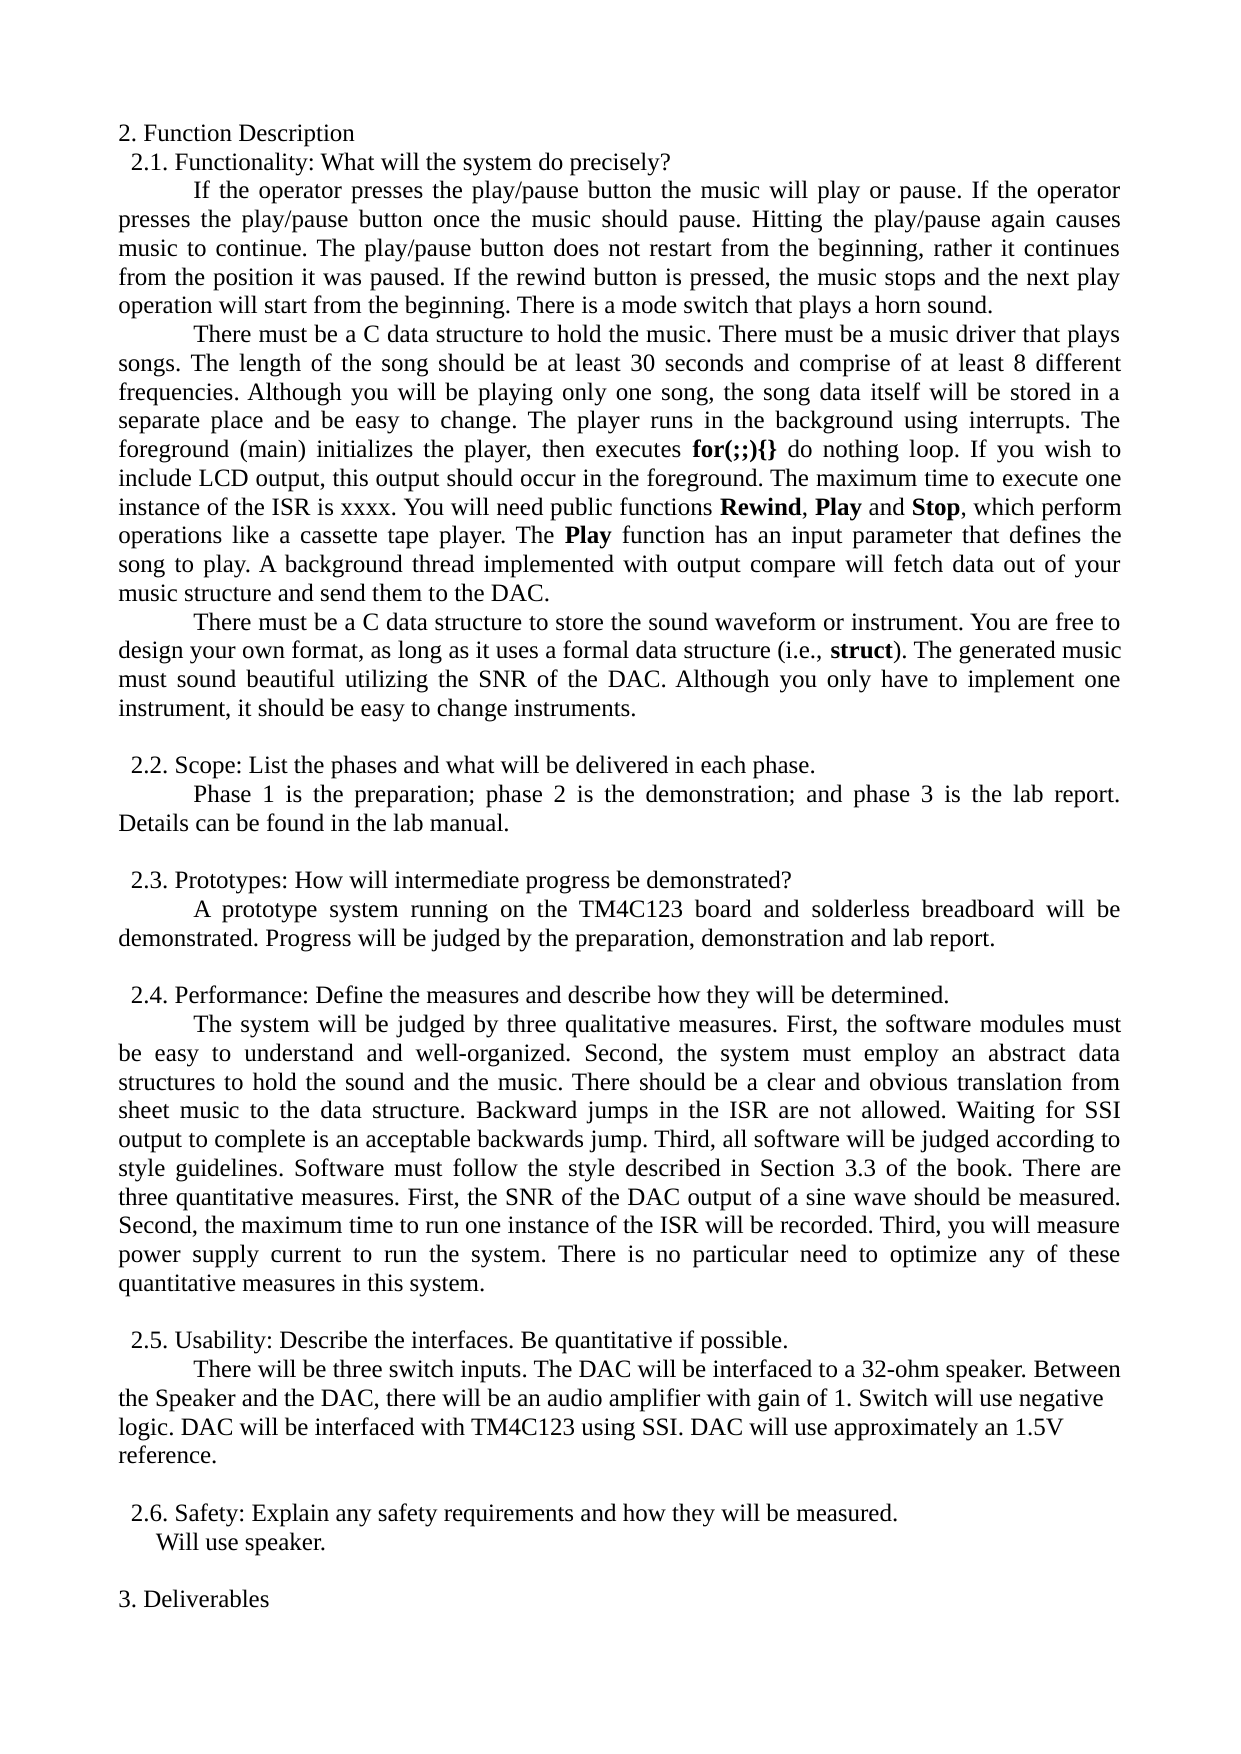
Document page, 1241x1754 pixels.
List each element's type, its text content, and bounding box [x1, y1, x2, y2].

text A prototype system running on the TM4C123 board and solderless breadboard will be demonstrated. Progress will be judged by the preparation, demonstration and lab report. [118, 894, 1122, 952]
text 2.5. Usability: Describe the interfaces. Be quantitative if possible. [118, 1326, 1122, 1354]
text 2.1. Functionality: What will the system do precisely? [118, 147, 1122, 176]
text There must be a C data structure to store the sound waveform or instrument. You are free to design your own format, as long as it uses a formal data structure (i.e., struct). The generated music must sound beautiful utilizing the SNR of the DAC. Although you only have to implement one instrument, it should be easy to change instruments. [118, 607, 1122, 722]
text 2.4. Performance: Define the measures and describe how they will be determined. [118, 981, 1122, 1009]
text 2.2. Scope: List the phases and what will be delivered in each phase. [118, 751, 1122, 779]
text 2.3. Prototypes: How will intermediate progress be demonstrated? [118, 866, 1122, 894]
text 2.6. Safety: Explain any safety requirements and how they will be measured. [118, 1498, 1122, 1527]
text The system will be judged by three qualitative measures. First, the software modules must be easy to understand and well-organized. Second, the system must employ an abstract data structures to hold the sound and the music. There should be a clear and obvious translation from sheet music to the data structure. Backward jumps in the ISR are not allowed. Waiting for SSI output to complete is an acceptable backwards jump. Third, all software will be judged according to style guidelines. Software must follow the style described in Section 3.3 of the book. There are three quantitative measures. First, the SNR of the DAC output of a sine wave should be measured. Second, the maximum time to run one instance of the ISR will be recorded. Third, you will measure power supply current to run the system. There is no particular need to optimize any of these quantitative measures in this system. [118, 1009, 1122, 1297]
text There will be three switch inputs. The DAC will be interfaced to a 32-ohm speaker. Between the Speaker and the DAC, there will be an audio amplifier with gain of 1. Switch will use negative logic. DAC will be interfaced with TM4C123 using SSI. DAC will use approximately an 1.5V reference. [118, 1354, 1122, 1469]
text 3. Deliverables [118, 1584, 1122, 1613]
text If the operator presses the play/pause button the music will play or pause. If the operator presses the play/pause button once the music should pause. Hitting the play/pause again causes music to continue. The play/pause button does not restart from the beginning, rather it continues from the position it was paused. If the rewind button is pressed, the music stops and the next play operation will start from the beginning. There is a mode switch that plays a horn sound. [118, 176, 1122, 319]
text There must be a C data structure to hold the music. There must be a music driver that plays songs. The length of the song should be at least 30 seconds and comprise of at least 8 different frequencies. Although you will be playing only one song, the song data itself will be stored in a separate place and be easy to change. The player runs in the background using interrupts. The foreground (main) initializes the player, then executes for(;;){} do nothing loop. If you wish to include LCD output, this output should occur in the foreground. The maximum time to execute one instance of the ISR is xxxx. You will need public functions Rewind, Play and Stop, which perform operations like a cassette tape player. The Play function has an input parameter that defines the song to play. A background thread implemented with output compare will fetch data out of your music structure and send them to the DAC. [118, 319, 1122, 607]
text Will use speaker. [118, 1527, 1122, 1556]
text 2. Function Description [118, 118, 1122, 147]
text Phase 1 is the preparation; phase 2 is the demonstration; and phase 3 is the lab report. Details can be found in the lab manual. [118, 779, 1122, 837]
